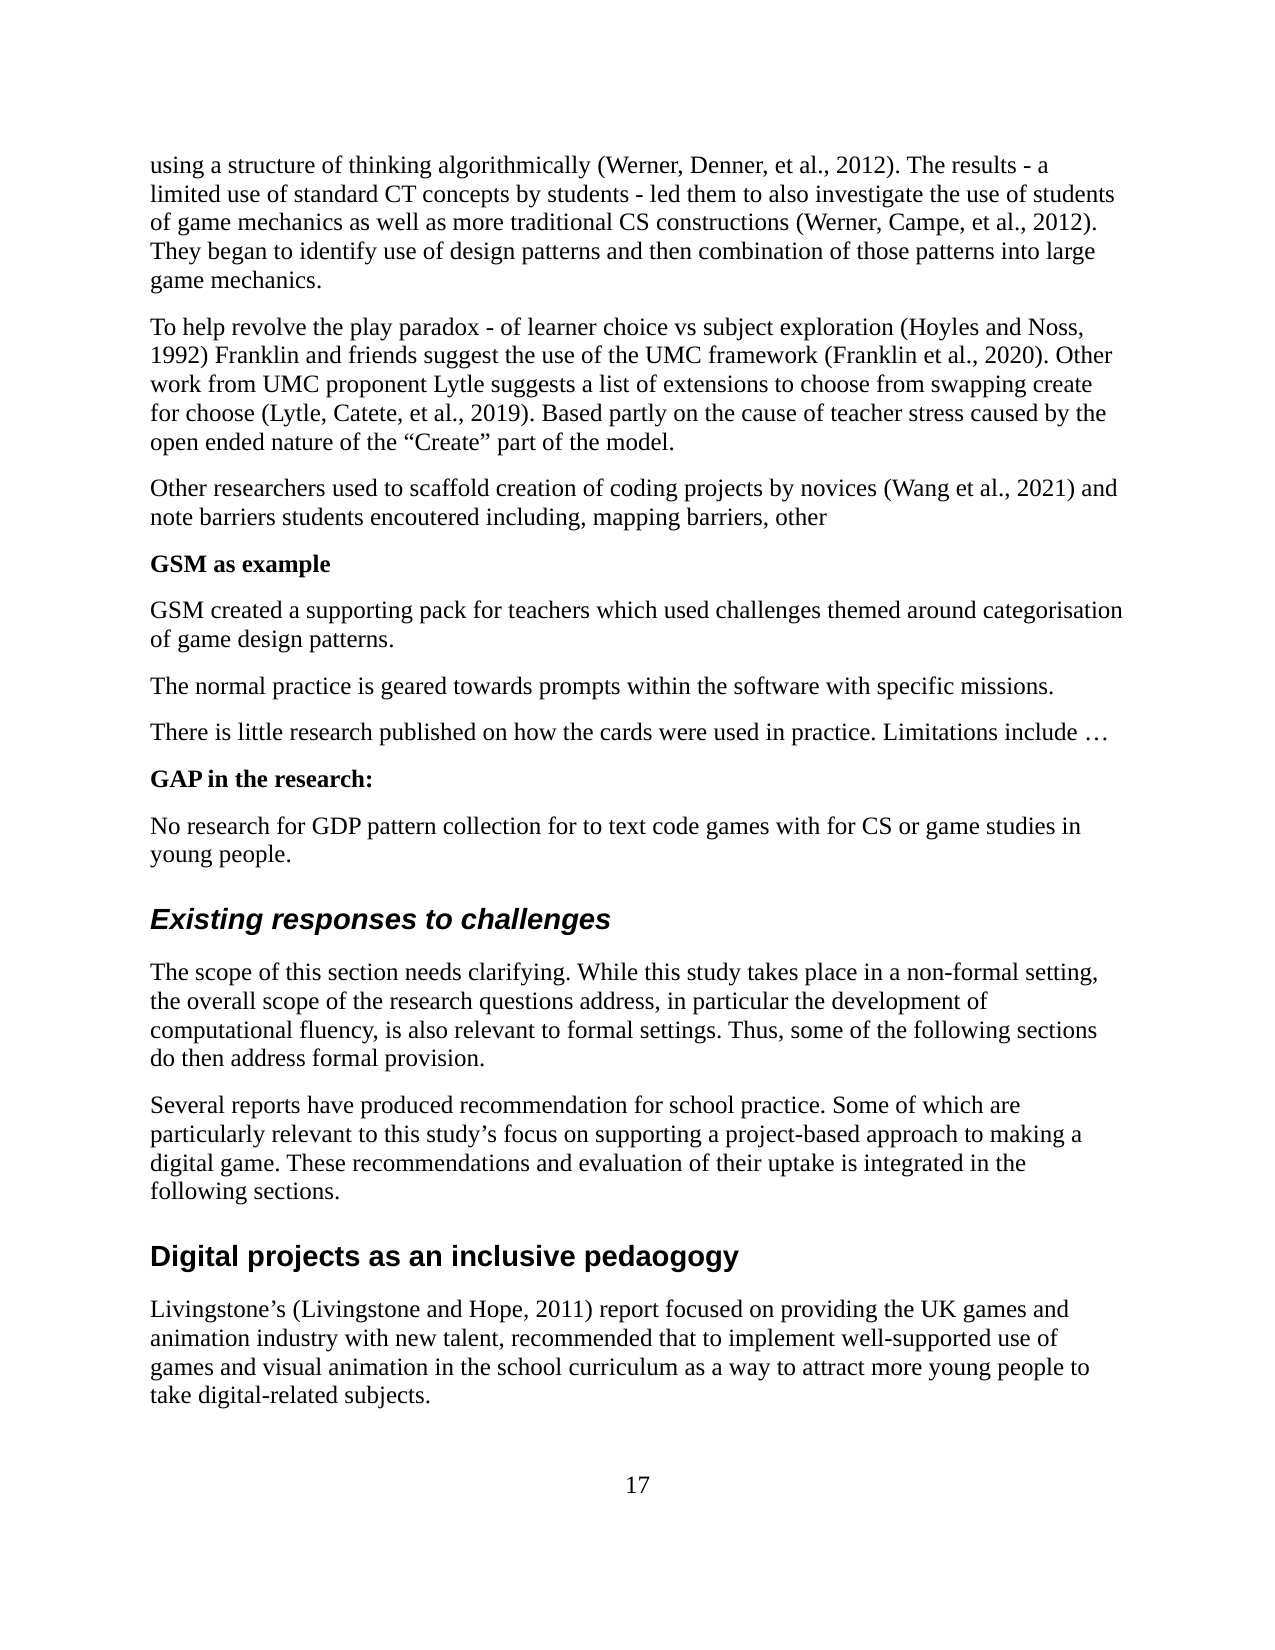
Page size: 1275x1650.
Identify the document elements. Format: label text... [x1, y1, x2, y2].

text Other researchers used to scaffold creation of coding projects by novices (Wang et al., 2021) and note barriers students encoutered including, mapping barriers, other [150, 473, 1125, 531]
text GSM as example [150, 549, 1125, 577]
text GAP in the research: [150, 764, 1125, 793]
text Several reports have produced recommendation for school practice. Some of which are particularly relevant to this study’s focus on supporting a project-based approach to making a digital game. These recommendations and evaluation of their uptake is integrated in the following sections. [150, 1090, 1125, 1205]
text No research for GDP pattern collection for to text code games with for CS or game studies in young people. [150, 811, 1125, 868]
text To help revolve the play paradox - of learner choice vs subject exploration (Hoyles and Noss, 1992) Franklin and friends suggest the use of the UMC framework (Franklin et al., 2020). Other work from UMC proponent Lytle suggests a list of extensions to choose from swapping create for choose (Lytle, Catete, et al., 2019). Based partly on the cause of teacher stress caused by the open ended nature of the “Create” part of the model. [150, 312, 1125, 455]
text GSM created a supporting pack for teachers which used challenges themed around categorisation of game design patterns. [150, 595, 1125, 653]
text There is little research published on how the cards were used in practice. Limitations include … [150, 717, 1125, 746]
text Livingstone’s (Livingstone and Hope, 2011) report focused on providing the UK games and animation industry with new talent, recommended that to implement well-supported use of games and visual animation in the school curriculum as a way to attract more young people to take digital-related subjects. [150, 1294, 1125, 1409]
subtitle Existing responses to challenges [150, 902, 1125, 936]
text The scope of this section needs clarifying. While this study takes place in a non-formal setting, the overall scope of the research questions address, in particular the development of computational fluency, is also relevant to formal settings. Thus, some of the following sections do then address formal provision. [150, 957, 1125, 1072]
text The normal practice is geared towards prompts within the software with specific missions. [150, 671, 1125, 699]
text using a structure of thinking algorithmically (Werner, Denner, et al., 2012). The results - a limited use of standard CT concepts by students - led them to also investigate the use of students of game mechanics as well as more traditional CS constructions (Werner, Campe, et al., 2012). They began to identify use of design patterns and then combination of those patterns into large game mechanics. [150, 150, 1125, 294]
subtitle Digital projects as an inclusive pedaogogy [150, 1239, 1125, 1273]
